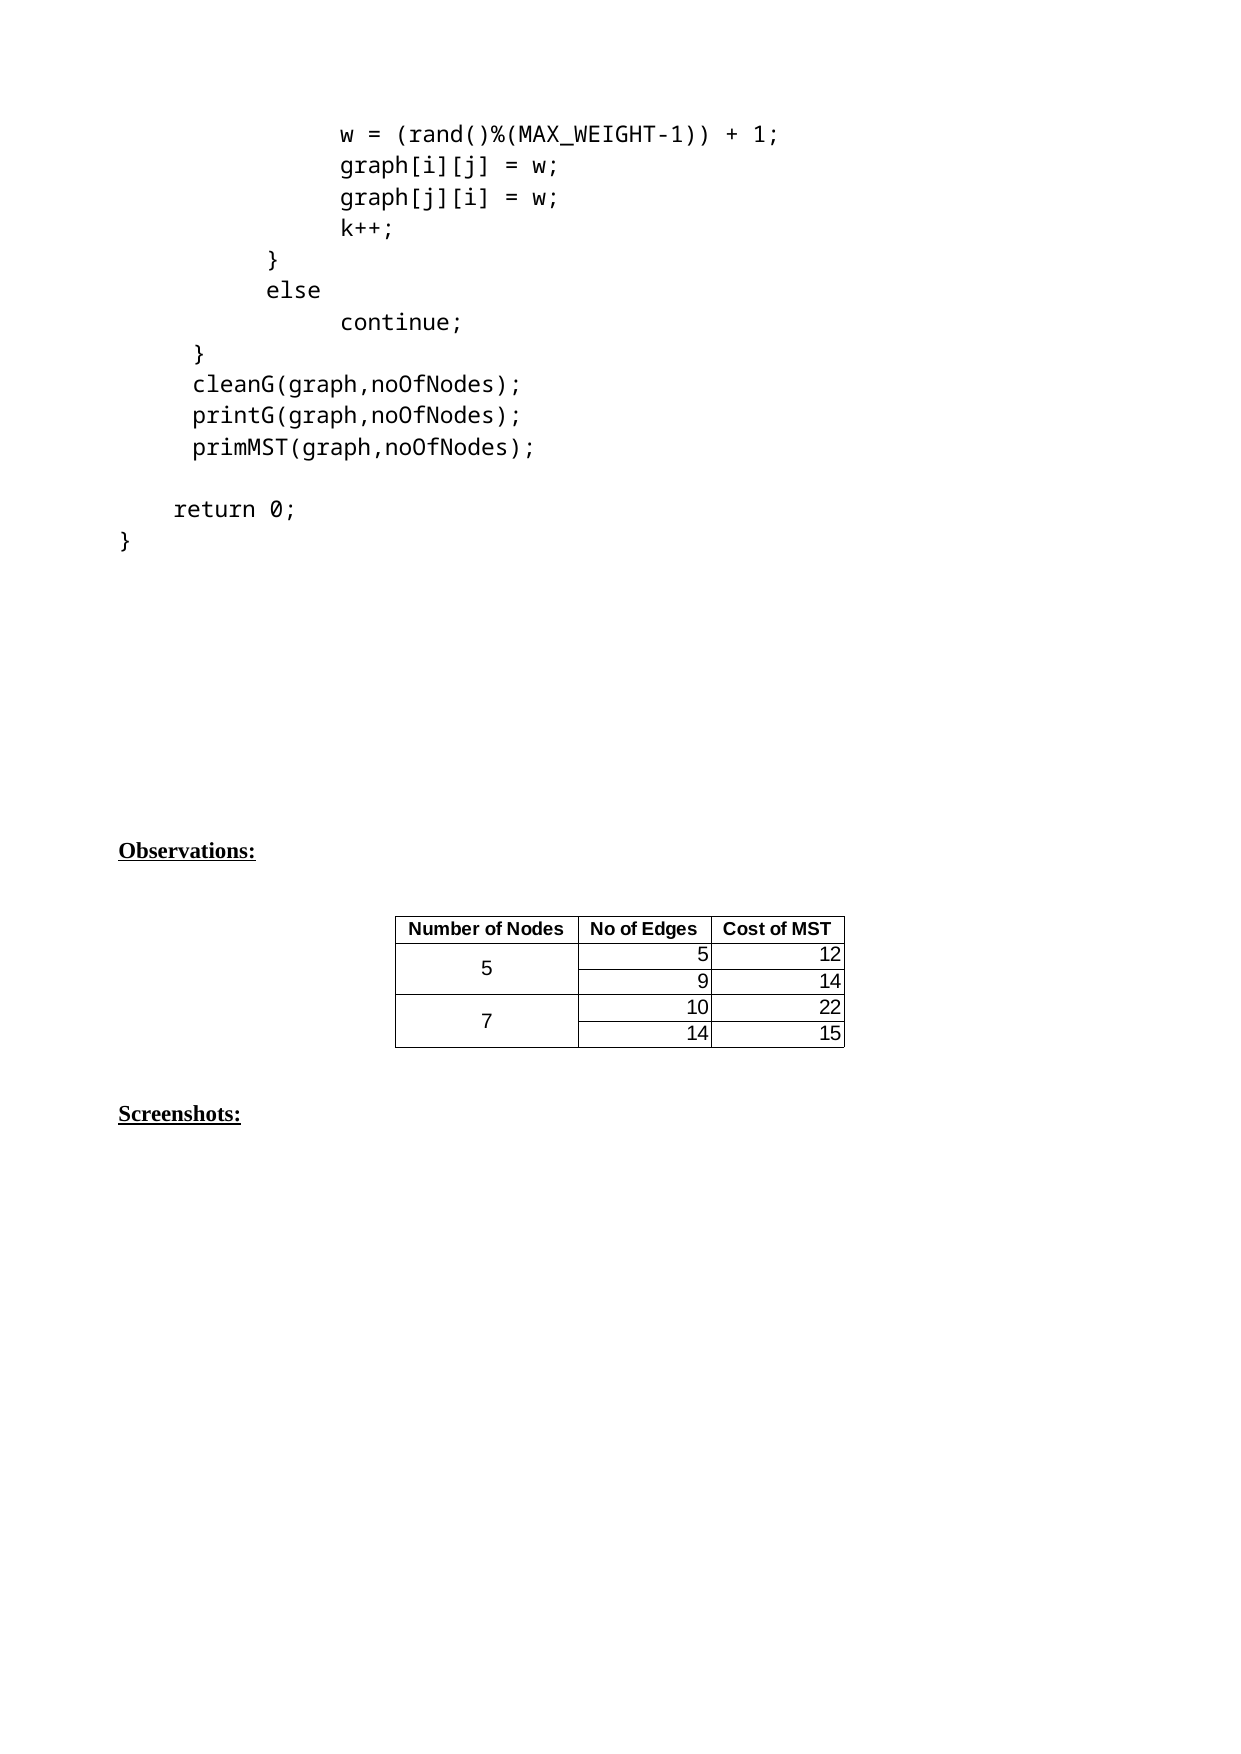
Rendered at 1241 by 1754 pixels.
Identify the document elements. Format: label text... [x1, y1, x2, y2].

text return 0; [118, 493, 1122, 524]
text k++; [118, 212, 1122, 243]
text cleanG(graph,noOfNodes); [118, 368, 1122, 399]
text Screenshots: [118, 1100, 1122, 1127]
text } [118, 337, 1122, 368]
text printG(graph,noOfNodes); [118, 399, 1122, 431]
text w = (rand()%(MAX_WEIGHT-1)) + 1; [118, 118, 1122, 149]
text } [118, 243, 1122, 274]
text graph[i][j] = w; [118, 149, 1122, 181]
text continue; [118, 306, 1122, 337]
text } [118, 524, 1122, 556]
text Observations: [118, 837, 1122, 863]
text else [118, 274, 1122, 306]
text graph[j][i] = w; [118, 181, 1122, 212]
text primMST(graph,noOfNodes); [118, 431, 1122, 462]
